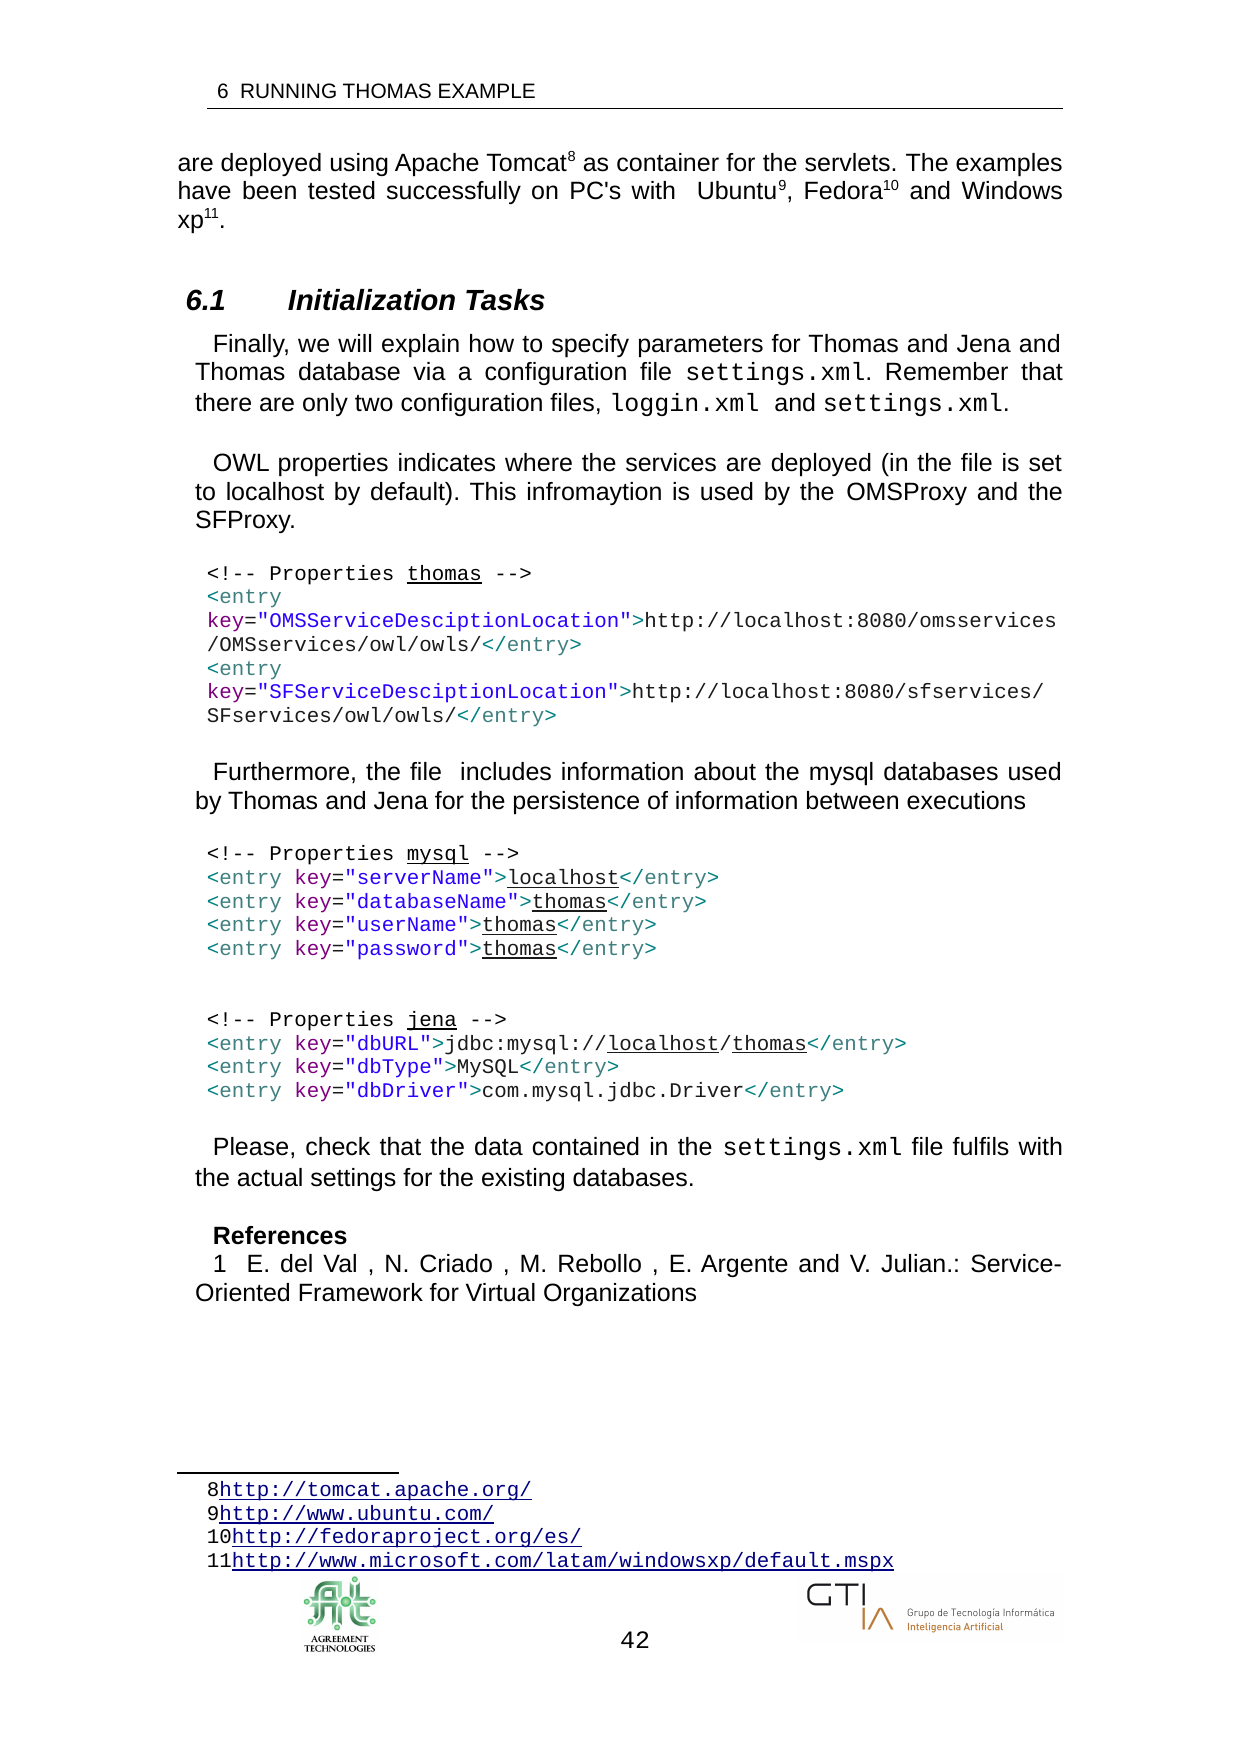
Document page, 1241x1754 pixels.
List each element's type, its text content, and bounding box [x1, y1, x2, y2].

text <!-- Properties jena --> [207, 1009, 1063, 1033]
text <entry key="password">thomas</entry> [207, 938, 1063, 962]
text Finally, we will explain how to specify parameters for Thomas and Jena and Thomas database via a configuration file settings.xml. Remember that there are only two configuration files, loggin.xml and settings.xml. [195, 328, 1063, 419]
text http://fedoraproject.org/es/ [207, 1526, 1063, 1550]
text <!-- Properties mysql --> [207, 843, 1063, 867]
picture [797, 1573, 1063, 1642]
picture [299, 1573, 380, 1657]
text <!-- Properties thomas --> [207, 563, 1063, 587]
text <entry key="SFServiceDesciptionLocation">http://localhost:8080/sfservices/SFservices/owl/owls/</entry> [207, 657, 1063, 728]
text <entry key="dbType">MySQL</entry> [207, 1056, 1063, 1080]
text Please, check that the data contained in the settings.xml file fulfils with the actual settings for the existing databases. [195, 1132, 1063, 1192]
text <entry key="serverName">localhost</entry> [207, 867, 1063, 891]
text <entry key="userName">thomas</entry> [207, 914, 1063, 938]
text http://www.microsoft.com/latam/windowsxp/default.mspx [207, 1550, 1063, 1574]
subtitle Initialization Tasks [177, 282, 1063, 316]
text are deployed using Apache Tomcat as container for the servlets. The examples have been tested successfully on PC's with Ubuntu, Fedora and Windows xp. [177, 148, 1063, 234]
text OWL properties indicates where the services are deployed (in the file is set to localhost by default). This infromaytion is used by the OMSProxy and the SFProxy. [195, 448, 1063, 534]
text <entry key="OMSServiceDesciptionLocation">http://localhost:8080/omsservices/OMSservices/owl/owls/</entry> [207, 587, 1063, 657]
text 1 E. del Val , N. Criado , M. Rebollo , E. Argente and V. Julian.: Service-Oriented Framework for Virtual Organizations [195, 1249, 1063, 1307]
text http://tomcat.apache.org/ [207, 1479, 1063, 1503]
text <entry key="databaseName">thomas</entry> [207, 891, 1063, 914]
text <entry key="dbDriver">com.mysql.jdbc.Driver</entry> [207, 1080, 1063, 1103]
text References [195, 1221, 1063, 1249]
text Furthermore, the file includes information about the mysql databases used by Thomas and Jena for the persistence of information between executions [195, 757, 1063, 815]
text http://www.ubuntu.com/ [207, 1503, 1063, 1526]
text <entry key="dbURL">jdbc:mysql://localhost/thomas</entry> [207, 1033, 1063, 1056]
